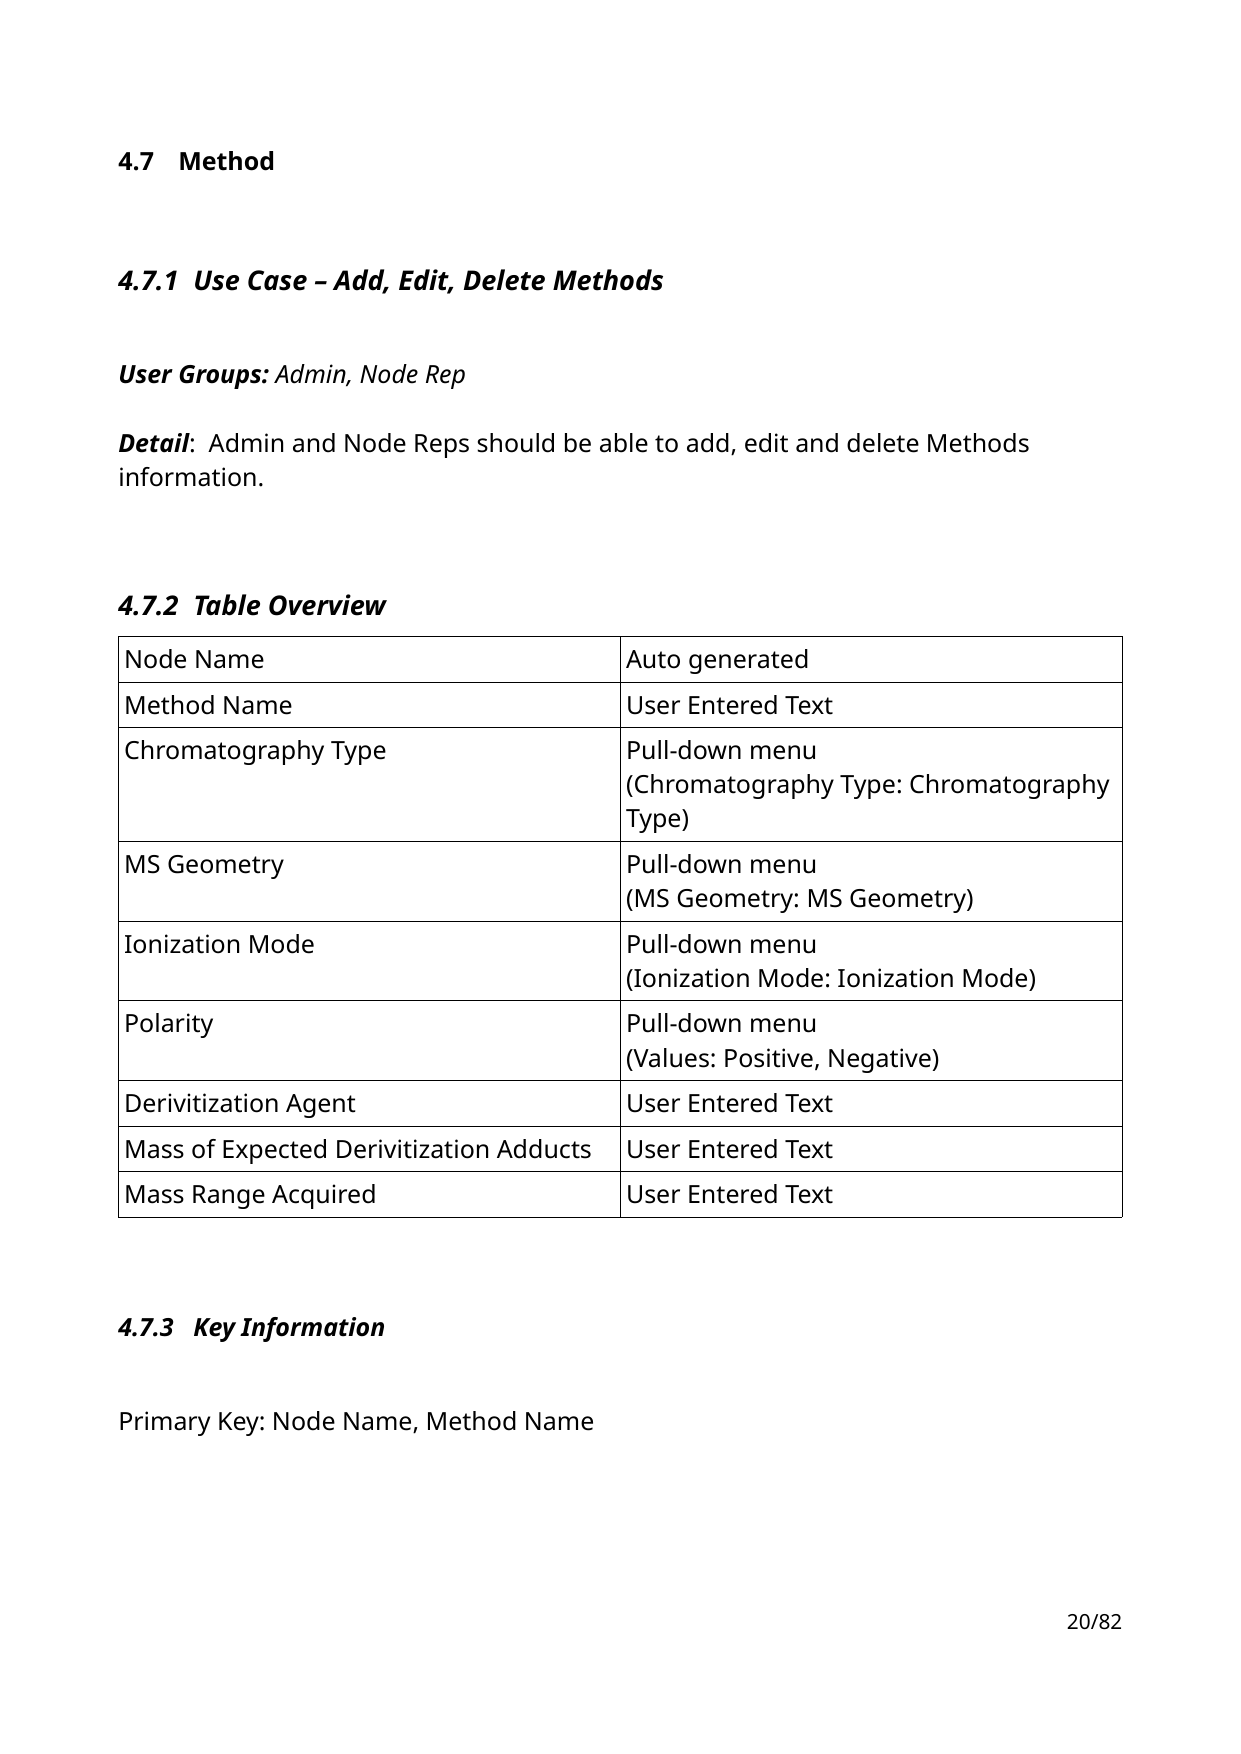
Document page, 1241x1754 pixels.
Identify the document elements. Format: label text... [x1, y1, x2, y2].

table_header Auto generated [621, 637, 1122, 682]
subtitle Use Case – Add, Edit, Delete Methods [118, 261, 1122, 298]
table_cell Mass of Expected Derivitization Adducts [119, 1127, 620, 1171]
text Detail: Admin and Node Reps should be able to add, edit and delete Methods information. [118, 425, 1122, 493]
table_cell MS Geometry [119, 842, 620, 921]
table_cell Pull-down menu (MS Geometry: MS Geometry) [621, 842, 1122, 921]
text User Groups: Admin, Node Rep [118, 357, 1122, 391]
table_cell Chromatography Type [119, 728, 620, 841]
table_cell User Entered Text [621, 1127, 1122, 1171]
table_cell Pull-down menu (Chromatography Type: Chromatography Type) [621, 728, 1122, 841]
table_cell User Entered Text [621, 1081, 1122, 1126]
table_cell Mass Range Acquired [119, 1172, 620, 1217]
table_cell Pull-down menu (Ionization Mode: Ionization Mode) [621, 922, 1122, 1000]
table_cell Ionization Mode [119, 922, 620, 1000]
subtitle Key Information [118, 1310, 1122, 1344]
table_cell Polarity [119, 1001, 620, 1080]
table_cell User Entered Text [621, 1172, 1122, 1217]
table_cell Method Name [119, 683, 620, 727]
table_header Node Name [119, 637, 620, 682]
table_cell Pull-down menu (Values: Positive, Negative) [621, 1001, 1122, 1080]
text Primary Key: Node Name, Method Name [118, 1403, 1122, 1437]
subtitle Table Overview [118, 587, 1122, 623]
table_cell User Entered Text [621, 683, 1122, 727]
subtitle Method [118, 143, 1122, 177]
table_cell Derivitization Agent [119, 1081, 620, 1126]
